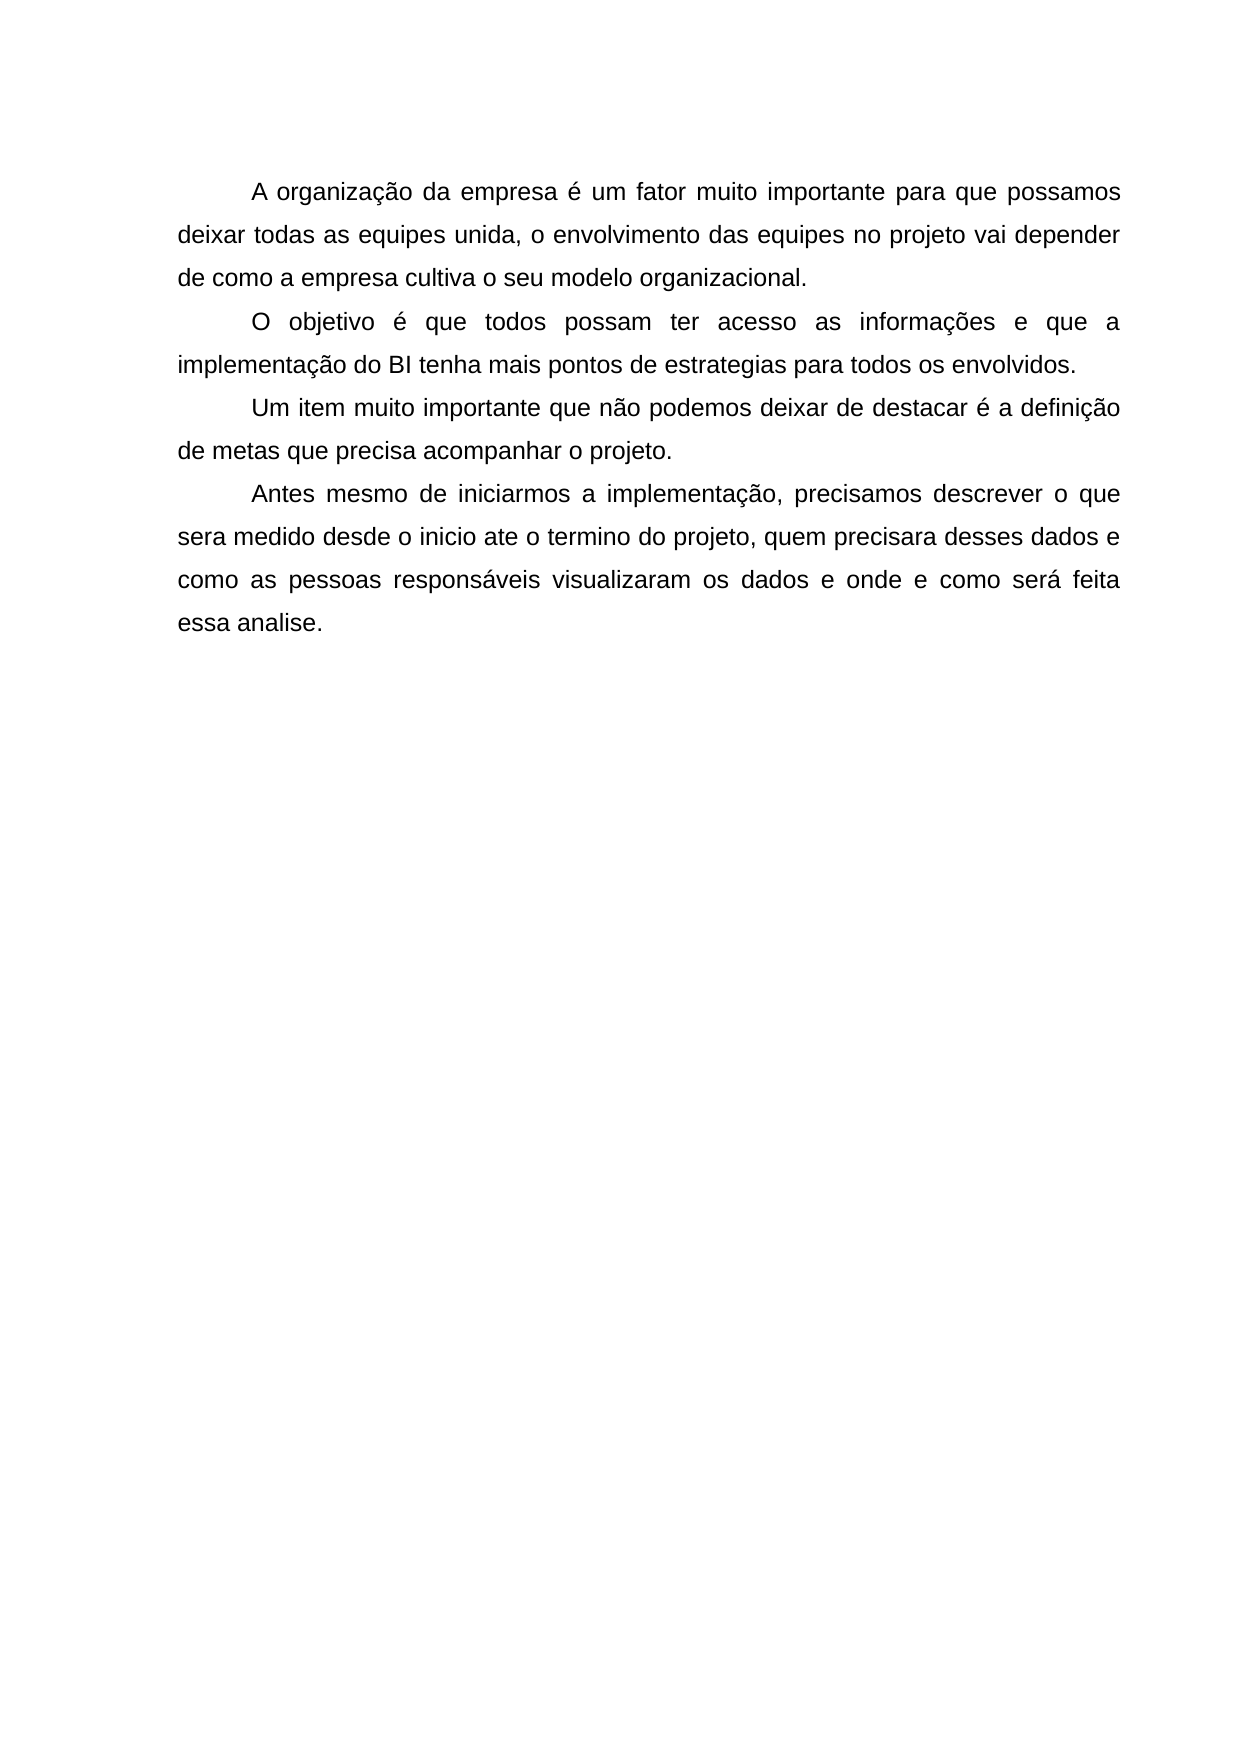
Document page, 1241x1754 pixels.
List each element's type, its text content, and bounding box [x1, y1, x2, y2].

text Um item muito importante que não podemos deixar de destacar é a definição de metas que precisa acompanhar o projeto. [177, 393, 1122, 465]
text O objetivo é que todos possam ter acesso as informações e que a implementação do BI tenha mais pontos de estrategias para todos os envolvidos. [177, 307, 1122, 378]
text Antes mesmo de iniciarmos a implementação, precisamos descrever o que sera medido desde o inicio ate o termino do projeto, quem precisara desses dados e como as pessoas responsáveis visualizaram os dados e onde e como será feita essa analise. [177, 479, 1122, 637]
text A organização da empresa é um fator muito importante para que possamos deixar todas as equipes unida, o envolvimento das equipes no projeto vai depender de como a empresa cultiva o seu modelo organizacional. [177, 177, 1122, 292]
